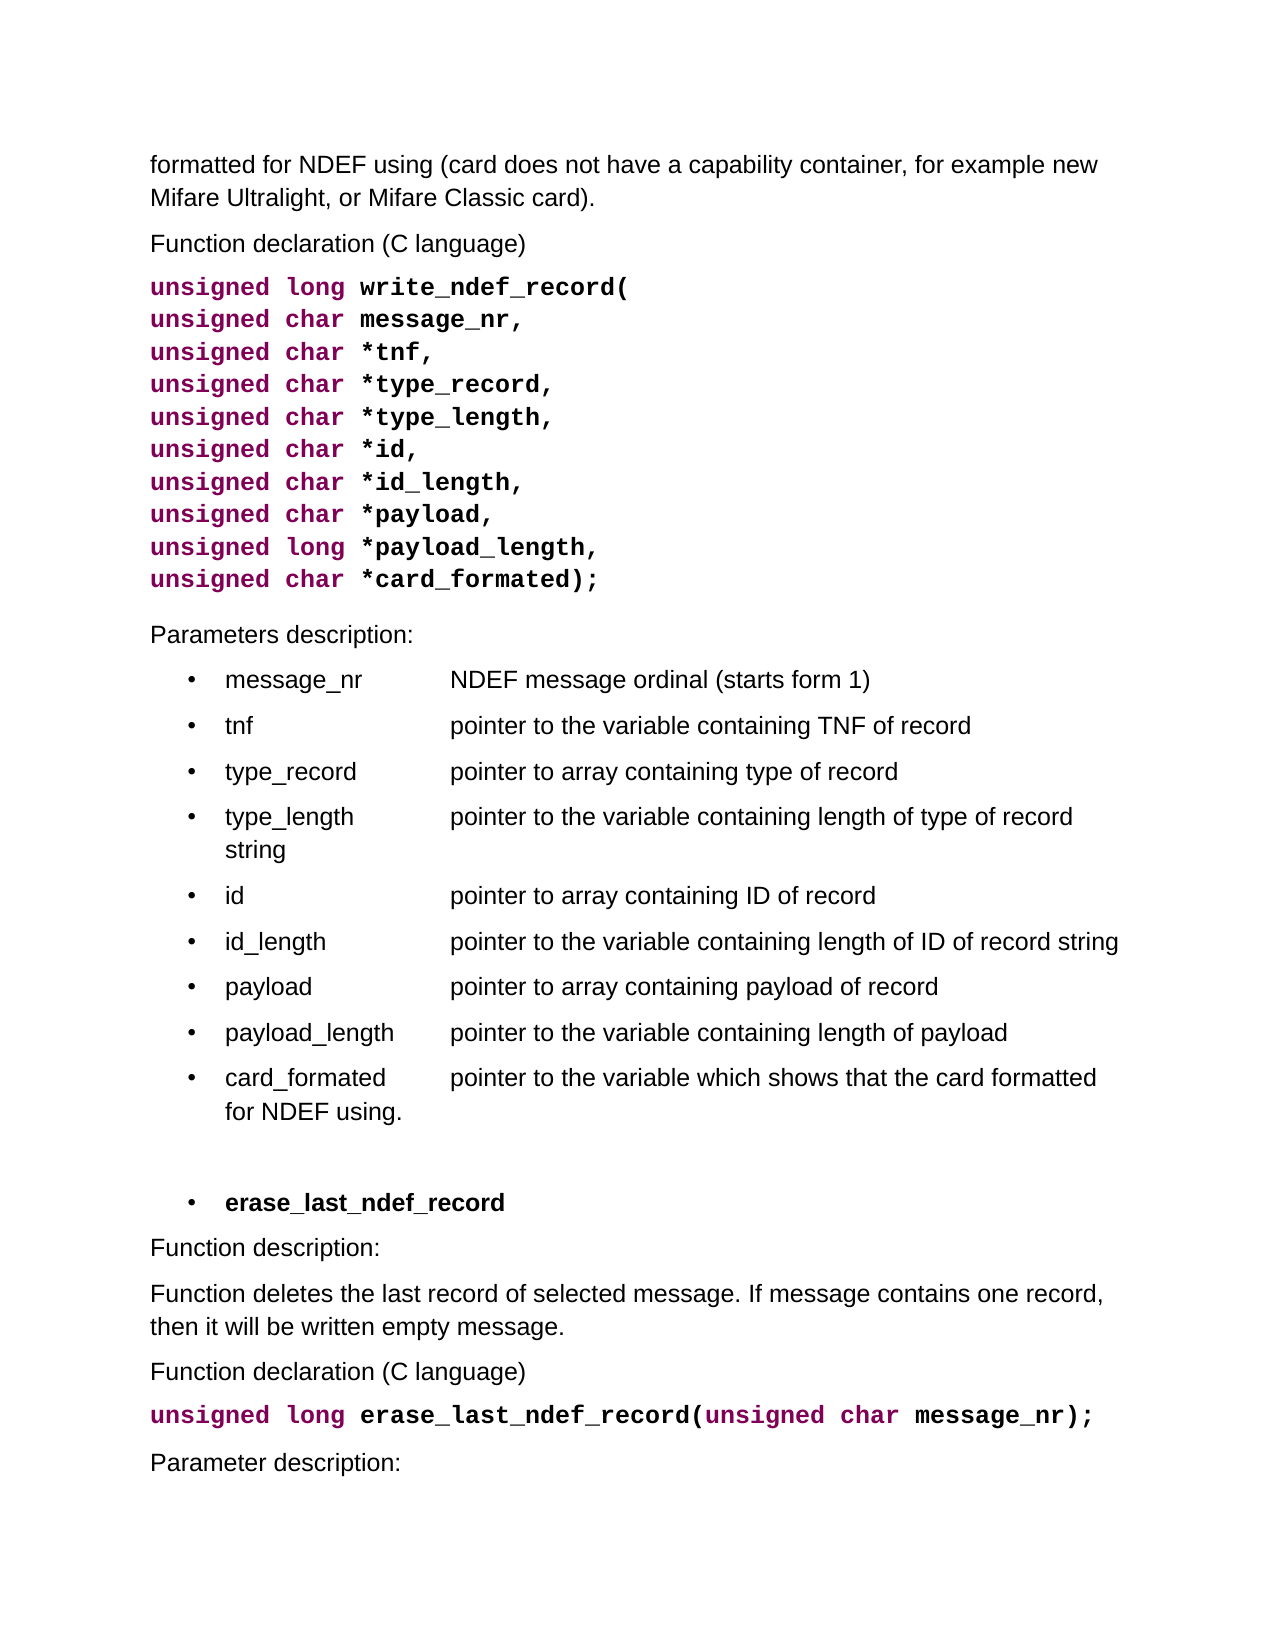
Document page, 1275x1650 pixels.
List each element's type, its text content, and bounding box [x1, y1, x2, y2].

list message_nr NDEF message ordinal (starts form 1) [187, 665, 1125, 694]
list erase_last_ndef_record [187, 1188, 1125, 1216]
list payload_length pointer to the variable containing length of payload [187, 1018, 1125, 1047]
text unsigned long write_ndef_record( unsigned char message_nr, unsigned char *tnf, unsigned char *type_record, unsigned char *type_length, unsigned char *id, unsigned char *id_length, unsigned char *payload, unsigned long *payload_length, unsigned char *card_formated); [150, 274, 1125, 595]
text formatted for NDEF using (card does not have a capability container, for example new Mifare Ultralight, or Mifare Classic card). [150, 150, 1125, 212]
text unsigned long erase_last_ndef_record(unsigned char message_nr); [150, 1403, 1125, 1431]
list type_length pointer to the variable containing length of type of record string [187, 802, 1125, 864]
list id pointer to array containing ID of record [187, 881, 1125, 910]
text Parameters description: [150, 620, 1125, 649]
list payload pointer to array containing payload of record [187, 972, 1125, 1001]
list type_record pointer to array containing type of record [187, 757, 1125, 786]
text Function declaration (C language) [150, 1357, 1125, 1386]
text Parameter description: [150, 1448, 1125, 1477]
list id_length pointer to the variable containing length of ID of record string [187, 927, 1125, 955]
text Function deletes the last record of selected message. If message contains one record, then it will be written empty message. [150, 1279, 1125, 1341]
text Function description: [150, 1233, 1125, 1262]
list card_formated pointer to the variable which shows that the card formatted for NDEF using. [187, 1063, 1125, 1125]
list tnf pointer to the variable containing TNF of record [187, 711, 1125, 740]
text Function declaration (C language) [150, 228, 1125, 257]
